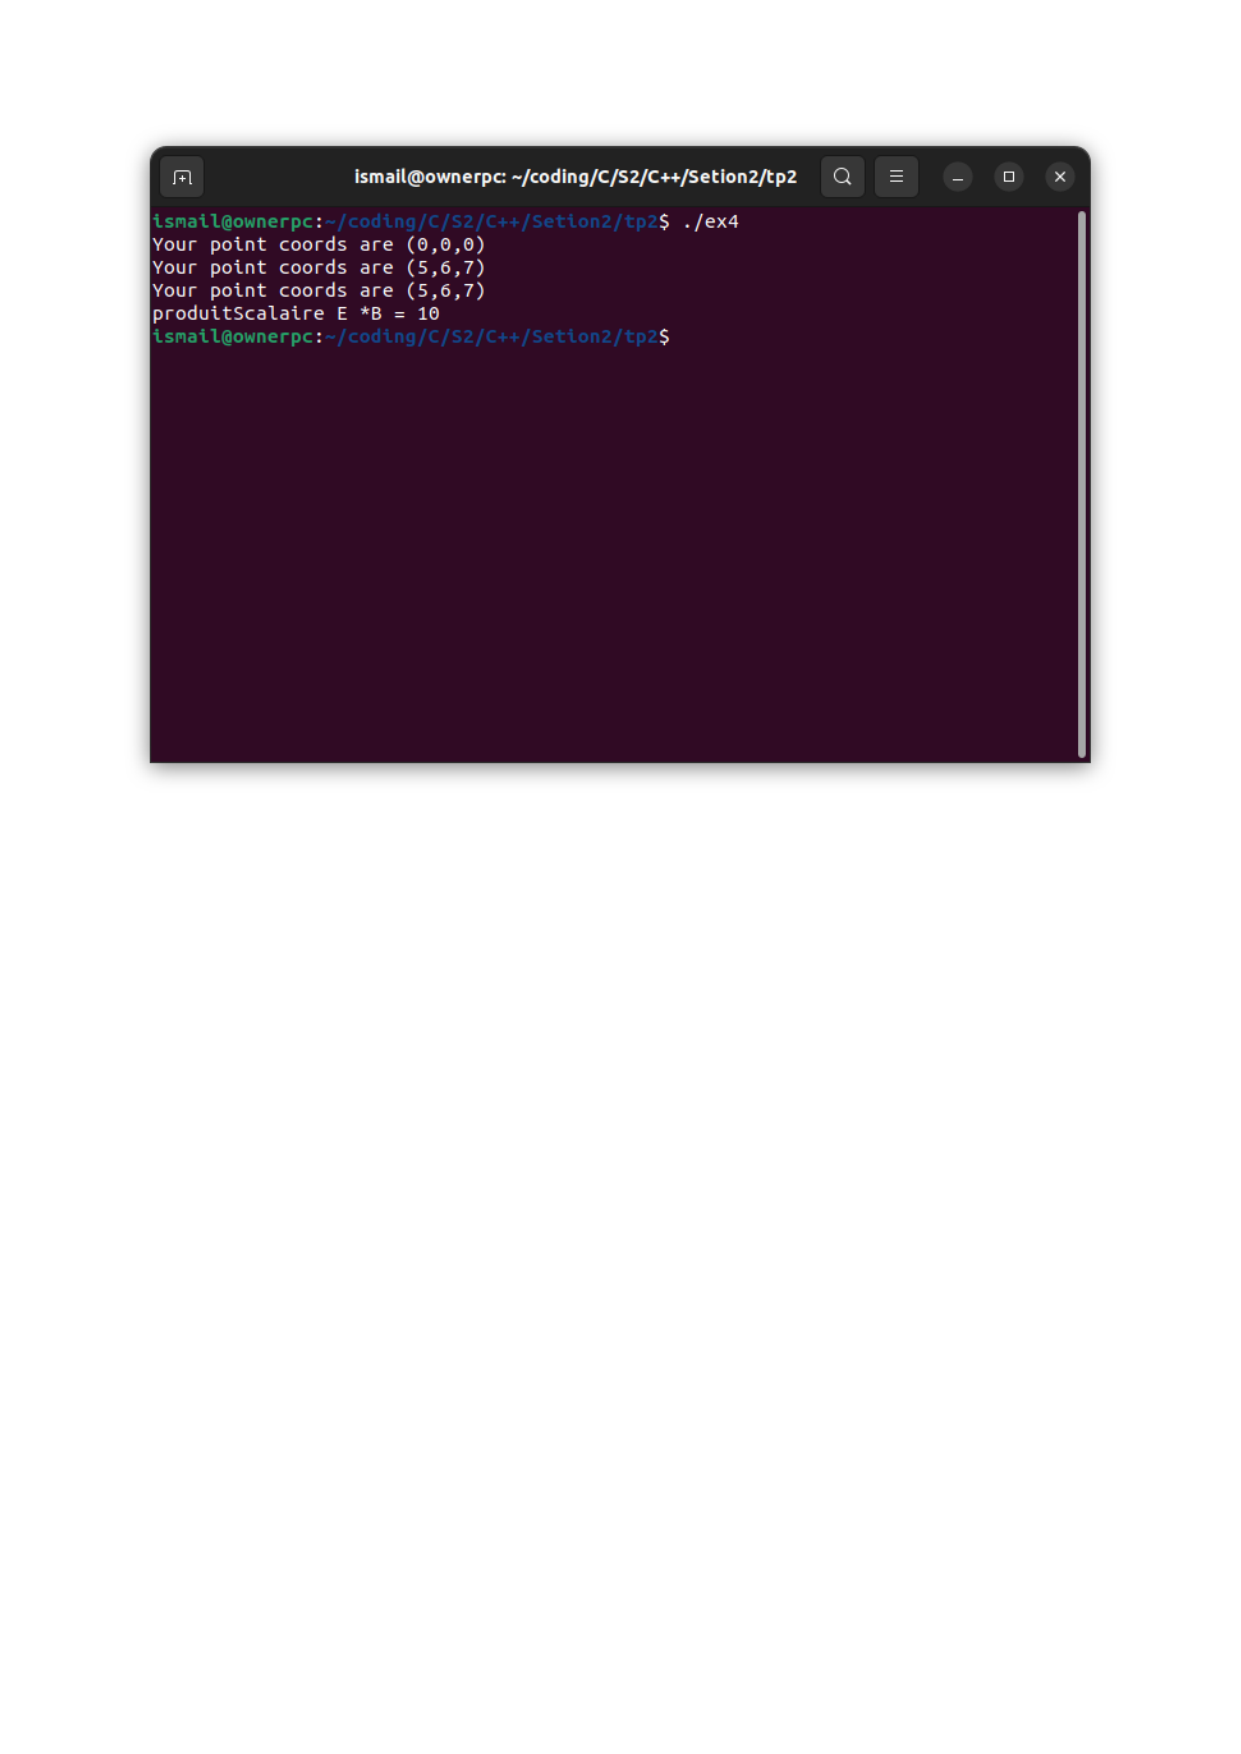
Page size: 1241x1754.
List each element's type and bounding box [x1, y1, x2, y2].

picture [118, 118, 1123, 799]
